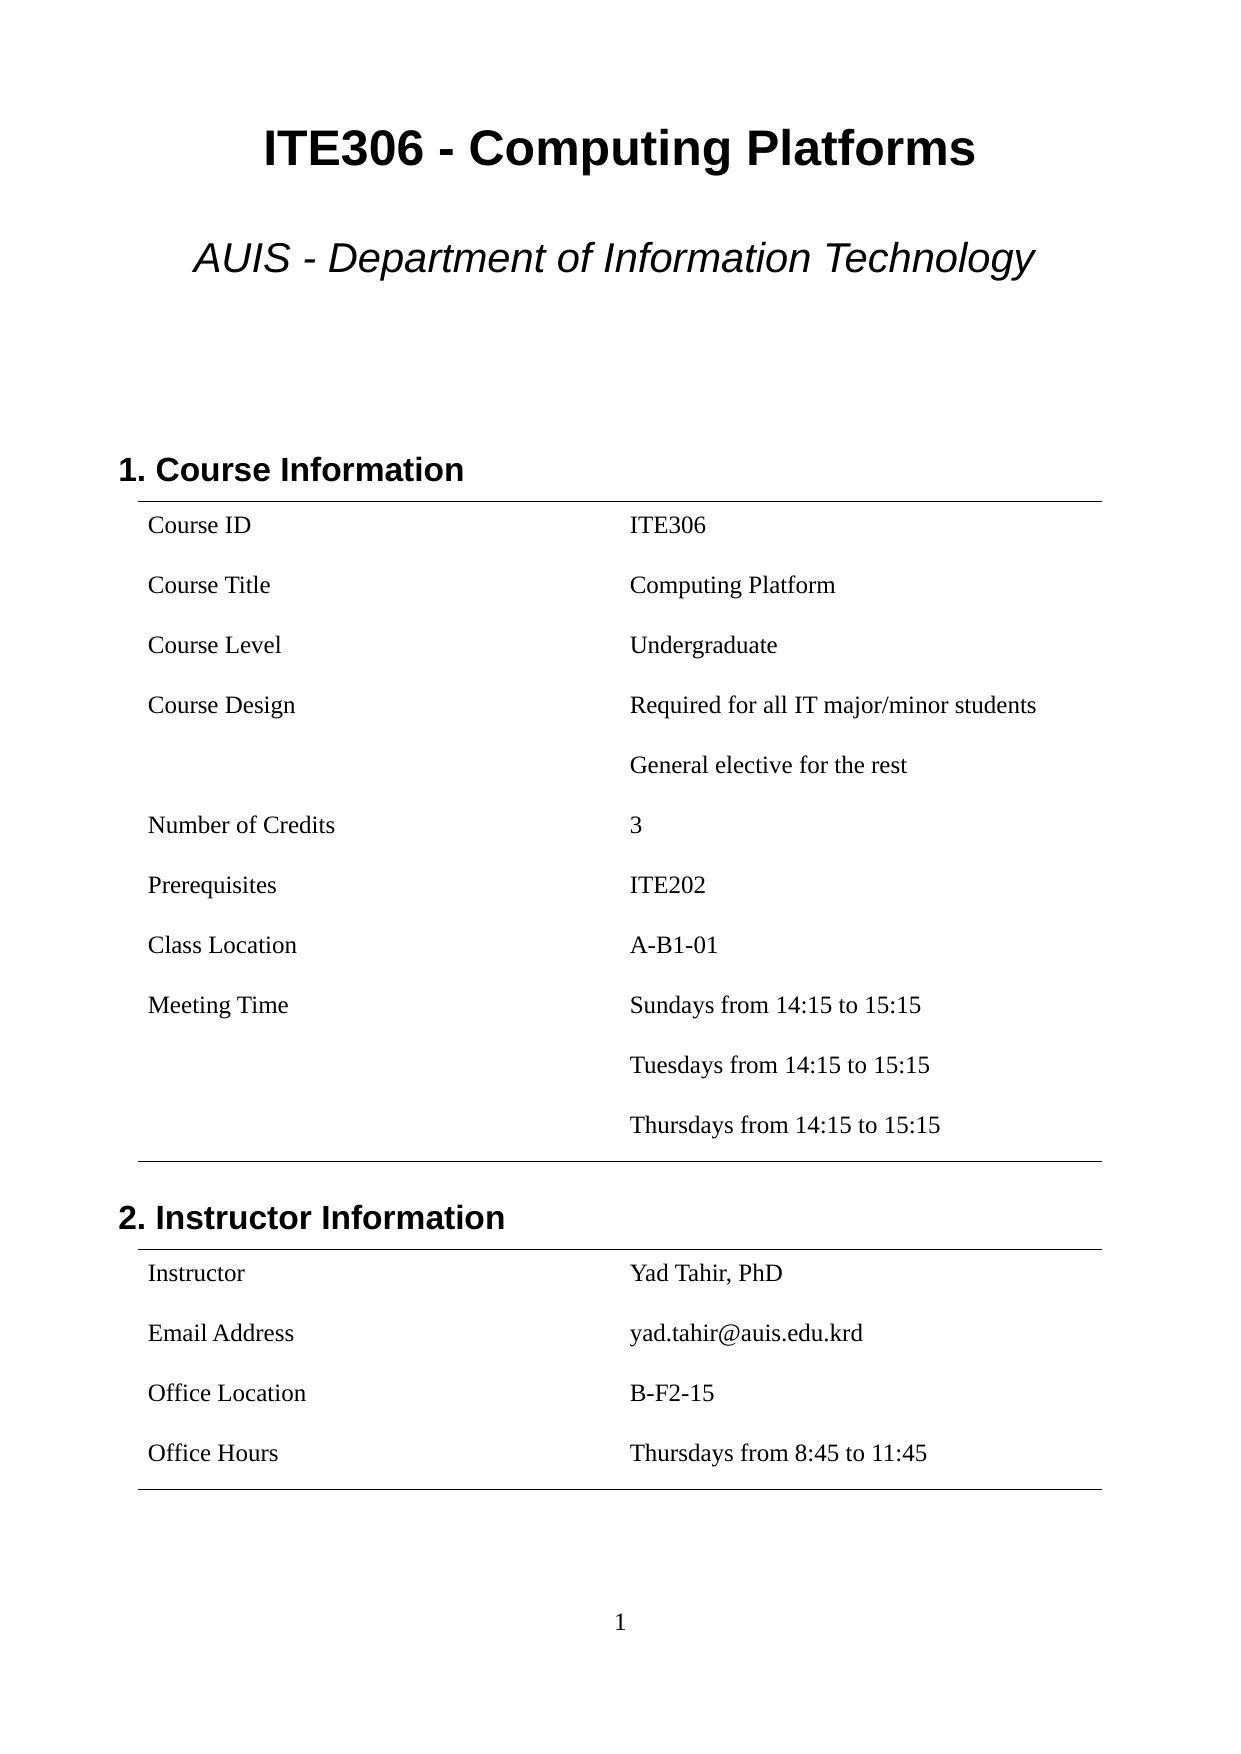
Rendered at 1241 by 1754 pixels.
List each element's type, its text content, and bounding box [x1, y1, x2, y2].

table_header Instructor [138, 1250, 620, 1309]
table_cell Course Level [138, 621, 620, 681]
table_cell ITE202 [620, 861, 1102, 921]
table_cell yad.tahir@auis.edu.krd [620, 1309, 1102, 1369]
table_cell Email Address [138, 1309, 620, 1369]
subtitle Course Information [118, 450, 1122, 488]
table_cell [138, 1101, 620, 1161]
table_cell Number of Credits [138, 801, 620, 861]
table_cell Sundays from 14:15 to 15:15 [620, 981, 1102, 1041]
table_cell [138, 741, 620, 801]
table_cell Course Design [138, 681, 620, 741]
table_cell Prerequisites [138, 861, 620, 921]
table_cell Thursdays from 8:45 to 11:45 [620, 1429, 1102, 1489]
table_cell Class Location [138, 921, 620, 981]
table_cell Meeting Time [138, 981, 620, 1041]
table_cell B-F2-15 [620, 1369, 1102, 1429]
table_cell Office Location [138, 1369, 620, 1429]
subtitle me@yad.email [118, 329, 1122, 377]
table_header ITE306 [620, 502, 1102, 561]
table_cell A-B1-01 [620, 921, 1102, 981]
title ITE306 - Computing Platforms [118, 118, 1122, 176]
table_cell 3 [620, 801, 1102, 861]
table_cell Undergraduate [620, 621, 1102, 681]
subtitle Instructor Information [118, 1198, 1122, 1237]
table_cell Required for all IT major/minor students [620, 681, 1102, 741]
table_cell Office Hours [138, 1429, 620, 1489]
table_header Course ID [138, 502, 620, 561]
table_cell Course Title [138, 561, 620, 621]
table_cell Computing Platform [620, 561, 1102, 621]
table_cell Thursdays from 14:15 to 15:15 [620, 1101, 1102, 1161]
subtitle AUIS - Department of Information Technology [118, 233, 1122, 281]
table_cell [138, 1041, 620, 1101]
table_cell Tuesdays from 14:15 to 15:15 [620, 1041, 1102, 1101]
table_header Yad Tahir, PhD [620, 1250, 1102, 1309]
table_cell General elective for the rest [620, 741, 1102, 801]
